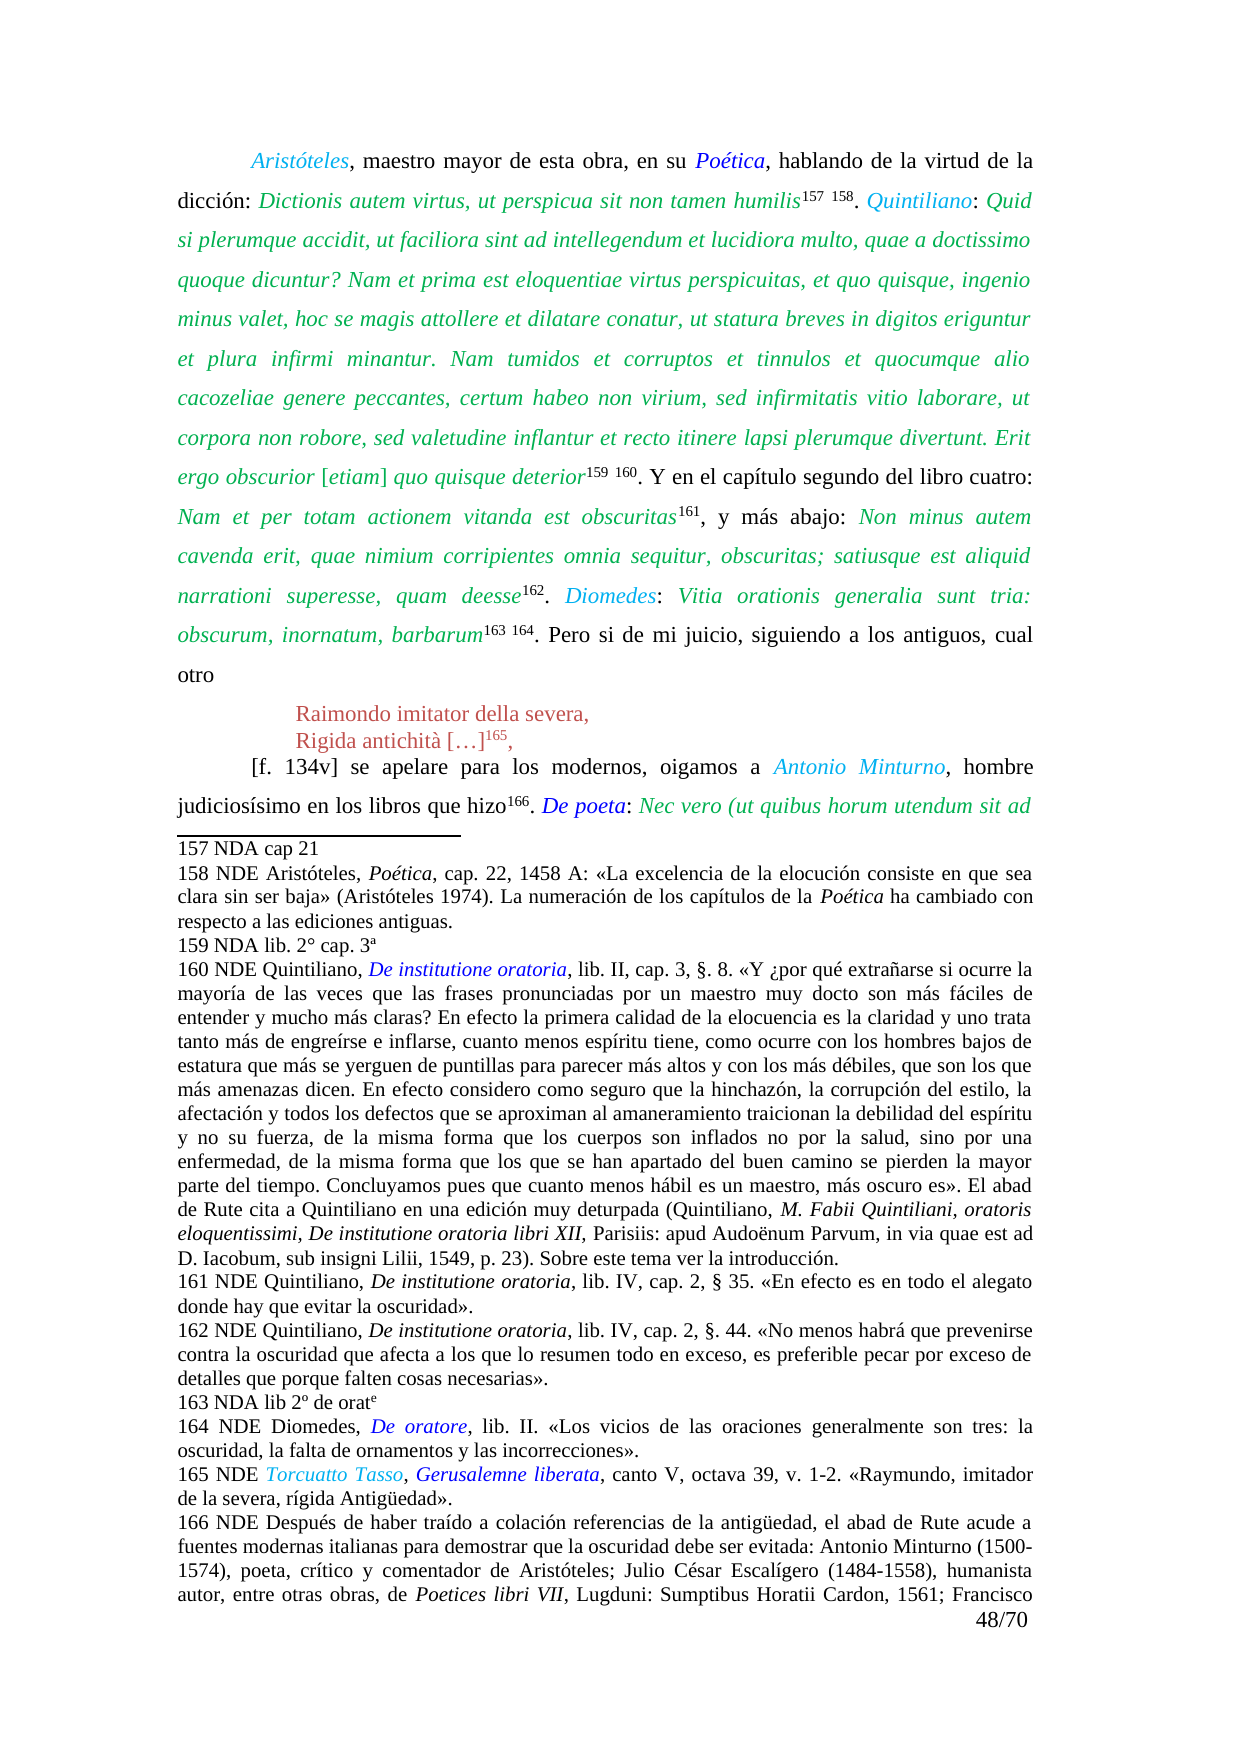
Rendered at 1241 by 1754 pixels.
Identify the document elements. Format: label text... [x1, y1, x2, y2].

text NDE Torcuatto Tasso, Gerusalemne liberata, canto V, octava 39, v. 1-2. «Raymundo, imitador de la severa, rígida Antigüedad». [177, 1462, 1034, 1510]
text NDE Diomedes, De oratore, lib. II. «Los vicios de las oraciones generalmente son tres: la oscuridad, la falta de ornamentos y las incorrecciones». [177, 1414, 1034, 1462]
text Aristóteles, maestro mayor de esta obra, en su Poética, hablando de la virtud de la dicción: Dictionis autem virtus, ut perspicua sit non tamen humilis . Quintiliano: Quid si plerumque accidit, ut faciliora sint ad intellegendum et lucidiora multo, quae a doctissimo quoque dicuntur? Nam et prima est eloquentiae virtus perspicuitas, et quo quisque, ingenio minus valet, hoc se magis attollere et dilatare conatur, ut statura breves in digitos eriguntur et plura infirmi minantur. Nam tumidos et corruptos et tinnulos et quocumque alio cacozeliae genere peccantes, certum habeo non virium, sed infirmitatis vitio laborare, ut corpora non robore, sed valetudine inflantur et recto itinere lapsi plerumque divertunt. Erit ergo obscurior [etiam] quo quisque deterior . Y en el capítulo segundo del libro cuatro: Nam et per totam actionem vitanda est obscuritas, y más abajo: Non minus autem cavenda erit, quae nimium corripientes omnia sequitur, obscuritas; satiusque est aliquid narrationi superesse, quam deesse. Diomedes: Vitia orationis generalia sunt tria: obscurum, inornatum, barbarum . Pero si de mi juicio, siguiendo a los antiguos, cual otro [177, 148, 1034, 687]
text NDE Quintiliano, De institutione oratoria, lib. II, cap. 3, §. 8. «Y ¿por qué extrañarse si ocurre la mayoría de las veces que las frases pronunciadas por un maestro muy docto son más fáciles de entender y mucho más claras? En efecto la primera calidad de la elocuencia es la claridad y uno trata tanto más de engreírse e inflarse, cuanto menos espíritu tiene, como ocurre con los hombres bajos de estatura que más se yerguen de puntillas para parecer más altos y con los más débiles, que son los que más amenazas dicen. En efecto considero como seguro que la hinchazón, la corrupción del estilo, la afectación y todos los defectos que se aproximan al amaneramiento traicionan la debilidad del espíritu y no su fuerza, de la misma forma que los cuerpos son inflados no por la salud, sino por una enfermedad, de la misma forma que los que se han apartado del buen camino se pierden la mayor parte del tiempo. Concluyamos pues que cuanto menos hábil es un maestro, más oscuro es». El abad de Rute cita a Quintiliano en una edición muy deturpada (Quintiliano, M. Fabii Quintiliani, oratoris eloquentissimi, De institutione oratoria libri XII, Parisiis: apud Audoënum Parvum, in via quae est ad D. Iacobum, sub insigni Lilii, 1549, p. 23). Sobre este tema ver la introducción. [177, 957, 1034, 1269]
text NDA lib 2º de orate [177, 1390, 1034, 1414]
text NDE Después de haber traído a colación referencias de la antigüedad, el abad de Rute acude a fuentes modernas italianas para demostrar que la oscuridad debe ser evitada: Antonio Minturno (1500-1574), poeta, crítico y comentador de Aristóteles; Julio César Escalígero (1484-1558), humanista autor, entre otras obras, de Poetices libri VII, Lugduni: Sumptibus Horatii Cardon, 1561; Francisco [177, 1510, 1034, 1606]
text NDA lib. 2° cap. 3ª [177, 933, 1034, 957]
text NDE Aristóteles, Poética, cap. 22, 1458 A: «La excelencia de la elocución consiste en que sea clara sin ser baja» (Aristóteles 1974). La numeración de los capítulos de la Poética ha cambiado con respecto a las ediciones antiguas. [177, 860, 1034, 933]
text [f. 134v] se apelare para los modernos, oigamos a Antonio Minturno, hombre judiciosísimo en los libros que hizo. De poeta: Nec vero (ut quibus horum utendum sit ad plane ornateque dicendum, cognoscamus) ignorandum est locutionis esse virtutem, ut perspicua illa sit, non humilis, non abjecta . Julio César Escalígero, regla para muchos, en la Poética en el libro cuarto de ella: At perspicuum idem quod pellucidum vulgus transparens vocat, etc. Talis esse debet oratio, etenim in obscura haeret animus, neque transmittit se ad rem quam significat; in perspicua nihil obstat menti nostrae, quin aciem suam ad rem usque ipsam appellat . Francisco Luisio, intérprete del Arte poética de Horacio: tres virtutes in omni narratione requiruntur: perspicuitas, brevitas, probabilitas, quae, si omnes adhibitae sunt, oratio omnes numeros habet . Torcuato Tasso, cuya autoridad equivale a la de todos los modernos, en su Discurso del poema heroico: Ma la virtù della elocuzione, se crediamo ad Aristotele, è che sia chiara, non umile . Y después, conforme a lo cual, cuan loable y para ser procurada en las narraciones es la perspicuidad, tan culpable y para ser huida es su contraria, la oscuridad; y si ésta naciera en las Soledades de brevedad fuera menos mal, pues por buscar una virtud se diera en un vicio [f. 135r]cercano a ella; quien en vez de liberal da en pródigo, pase; y quien buscando la fortaleza da en temerario: [177, 753, 1034, 819]
text Rigida antichità […], [295, 727, 1034, 753]
text NDE Quintiliano, De institutione oratoria, lib. IV, cap. 2, §. 44. «No menos habrá que prevenirse contra la oscuridad que afecta a los que lo resumen todo en exceso, es preferible pecar por exceso de detalles que porque falten cosas necesarias». [177, 1318, 1034, 1390]
text NDA cap 21 [177, 836, 1034, 860]
text Raimondo imitator della severa, [295, 700, 1034, 727]
text NDE Quintiliano, De institutione oratoria, lib. IV, cap. 2, § 35. «En efecto es en todo el alegato donde hay que evitar la oscuridad». [177, 1269, 1034, 1318]
